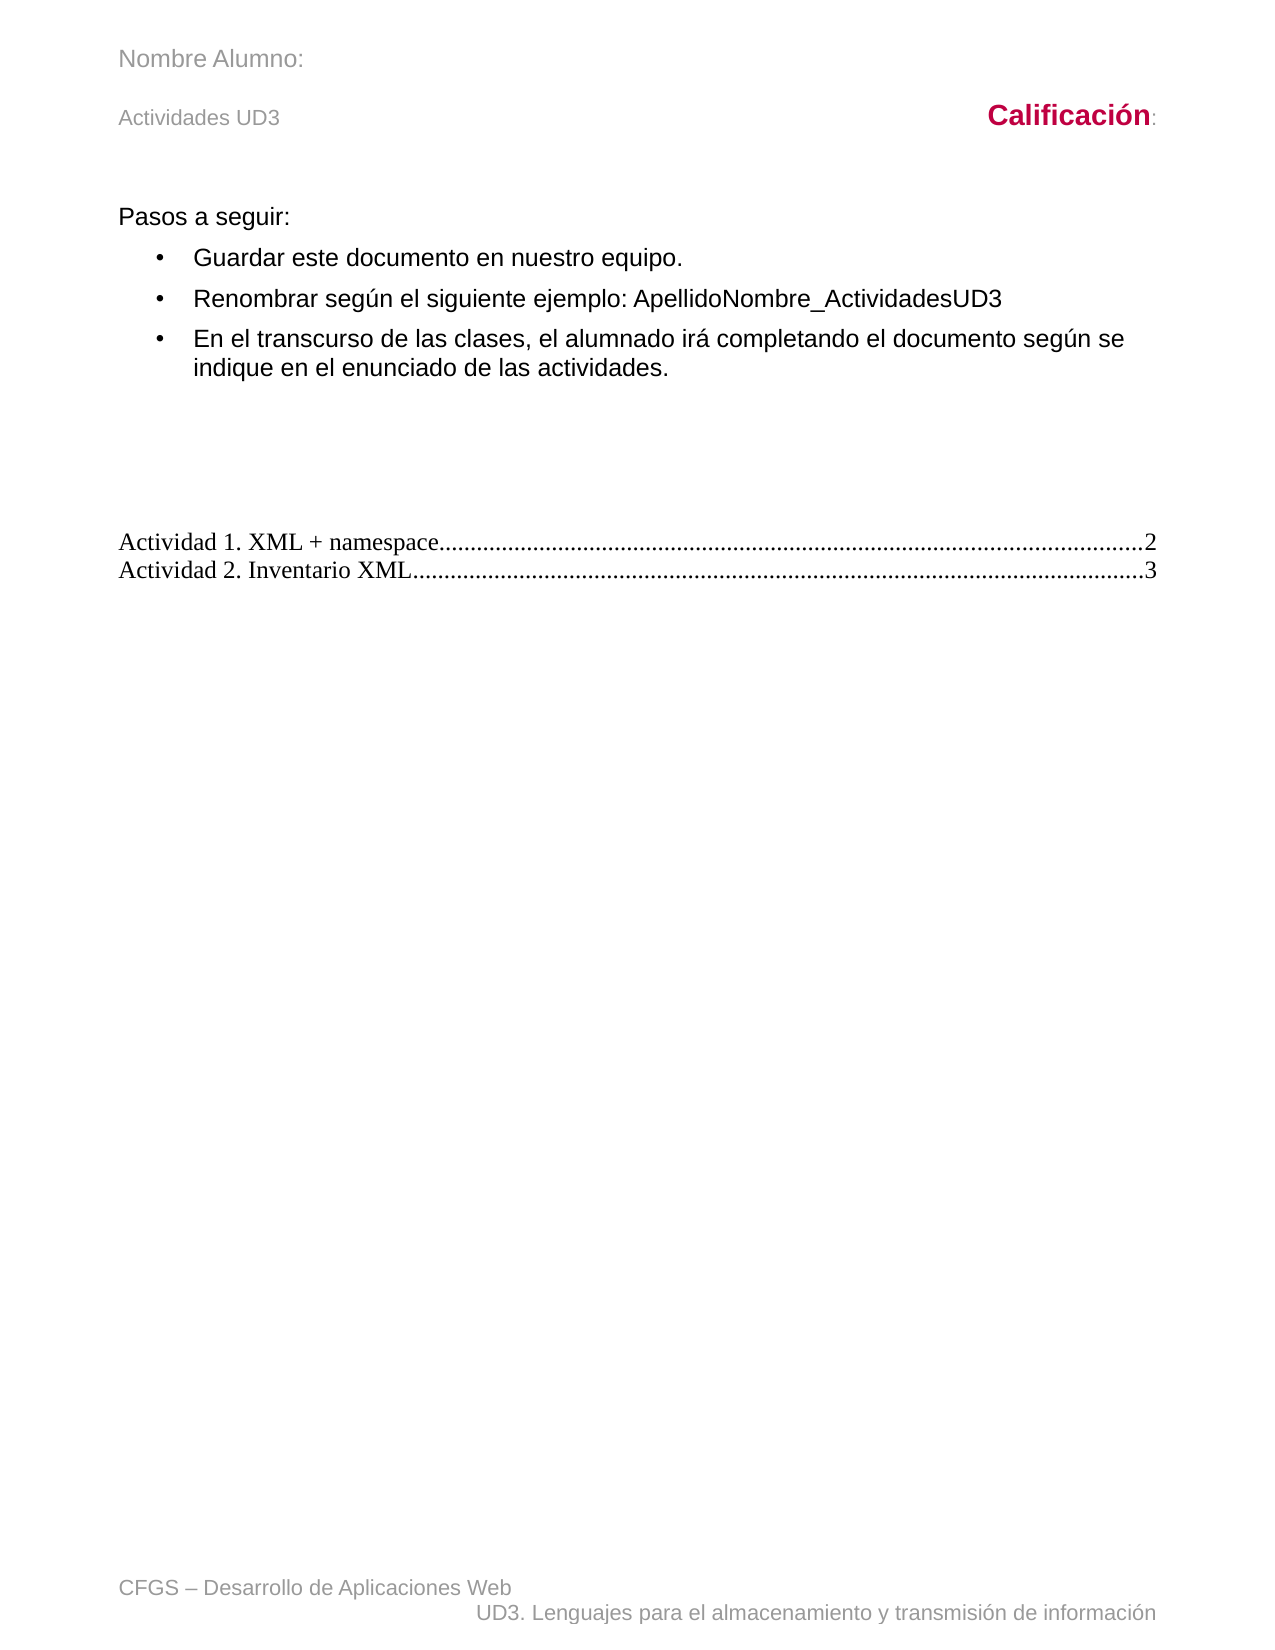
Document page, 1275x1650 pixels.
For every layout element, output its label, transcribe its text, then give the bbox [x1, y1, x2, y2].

text Pasos a seguir: [118, 202, 1157, 231]
text Actividad 2. Inventario XML 3 [118, 555, 1157, 584]
list Guardar este documento en nuestro equipo. [156, 243, 1157, 272]
list Renombrar según el siguiente ejemplo: ApellidoNombre_ActividadesUD3 [156, 283, 1157, 312]
list En el transcurso de las clases, el alumnado irá completando el documento según se indique en el enunciado de las actividades. [156, 324, 1157, 382]
text Actividad 1. XML + namespace 2 [118, 527, 1157, 555]
